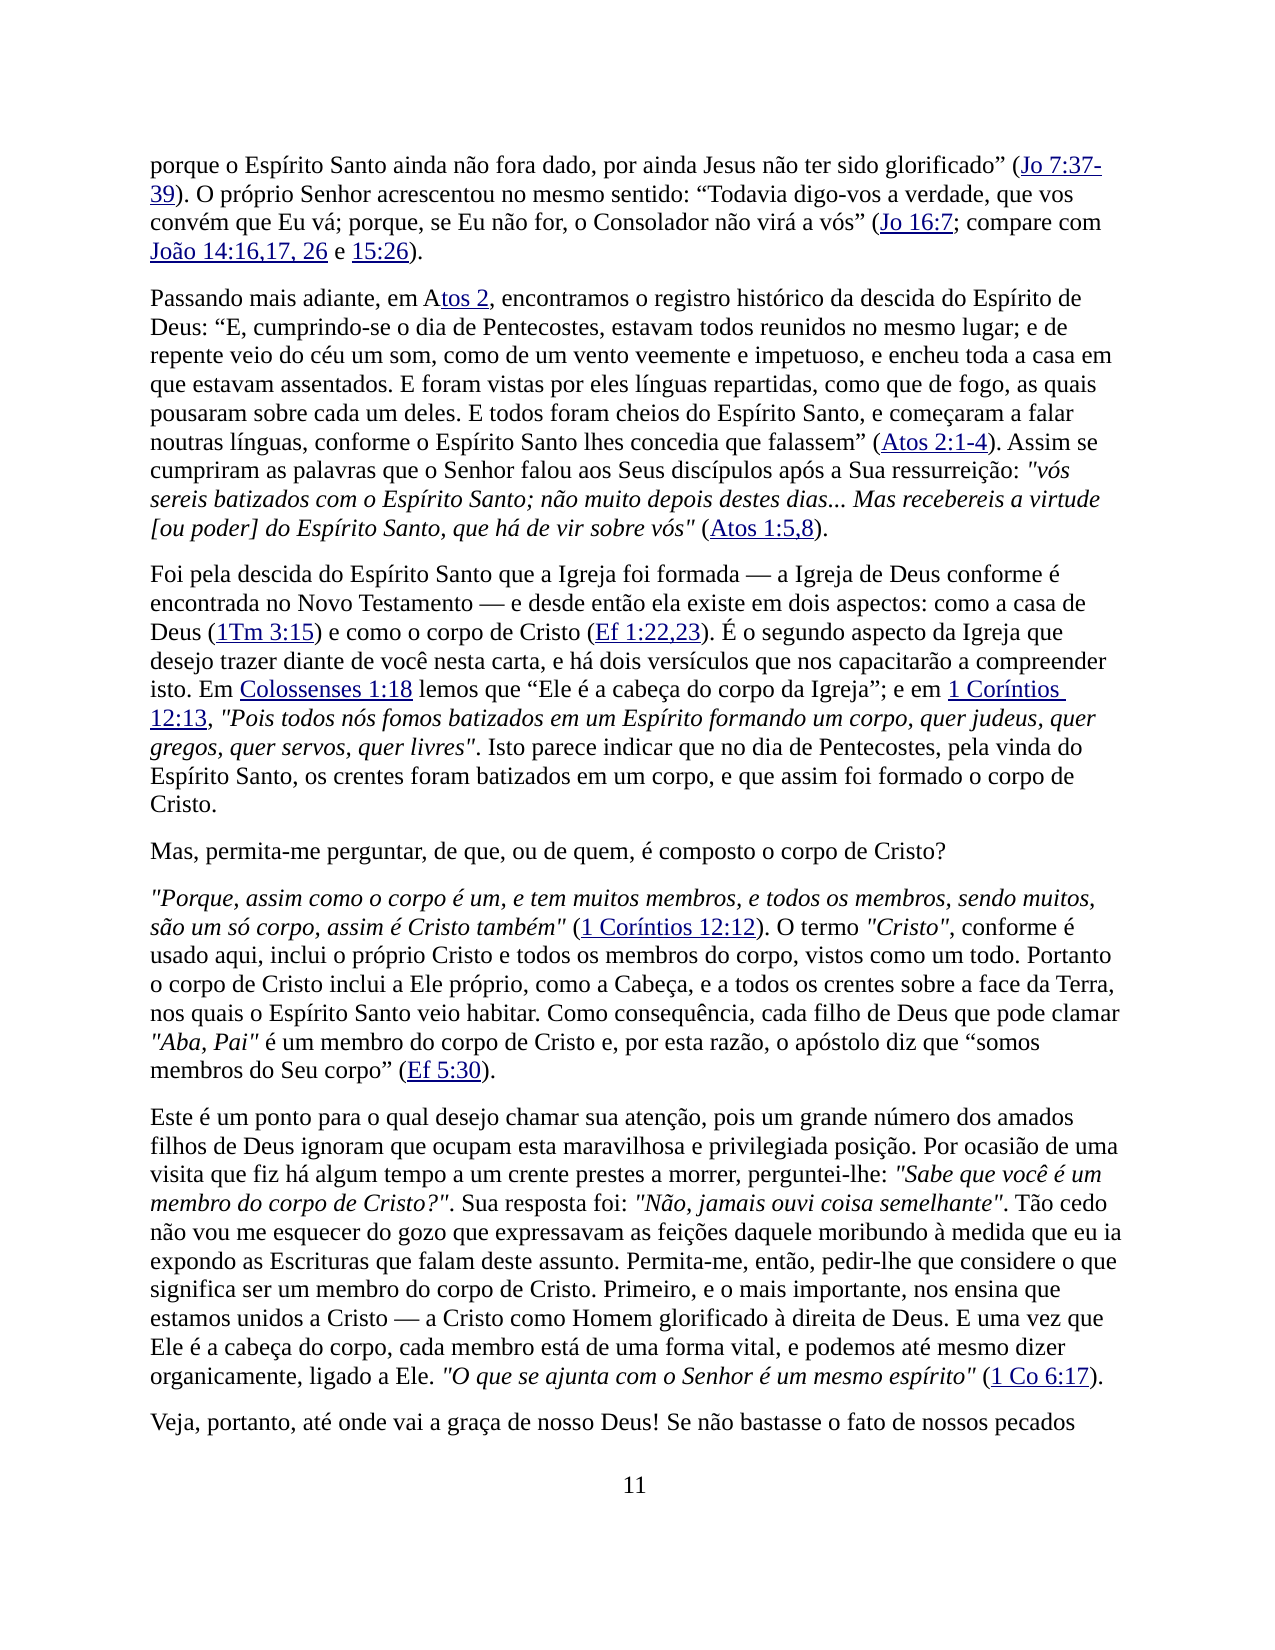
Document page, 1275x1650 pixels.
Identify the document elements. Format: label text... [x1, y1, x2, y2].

text Veja, portanto, até onde vai a graça de nosso Deus! Se não bastasse o fato de nossos pecados [150, 1407, 1125, 1436]
text Passando mais adiante, em Atos 2, encontramos o registro histórico da descida do Espírito de Deus: “E, cumprindo-se o dia de Pentecostes, estavam todos reunidos no mesmo lugar; e de repente veio do céu um som, como de um vento veemente e impetuoso, e encheu toda a casa em que estavam assentados. E foram vistas por eles línguas repartidas, como que de fogo, as quais pousaram sobre cada um deles. E todos foram cheios do Espírito Santo, e começaram a falar noutras línguas, conforme o Espírito Santo lhes concedia que falassem” (Atos 2:1-4). Assim se cumpriram as palavras que o Senhor falou aos Seus discípulos após a Sua ressurreição: "vós sereis batizados com o Espírito Santo; não muito depois destes dias... Mas recebereis a virtude [ou poder] do Espírito Santo, que há de vir sobre vós" (Atos 1:5,8). [150, 283, 1125, 542]
text porque o Espírito Santo ainda não fora dado, por ainda Jesus não ter sido glorificado” (Jo 7:37-39). O próprio Senhor acrescentou no mesmo sentido: “Todavia digo-vos a verdade, que vos convém que Eu vá; porque, se Eu não for, o Consolador não virá a vós” (Jo 16:7; compare com João 14:16,17, 26 e 15:26). [150, 150, 1125, 265]
text Mas, permita-me perguntar, de que, ou de quem, é composto o corpo de Cristo? [150, 836, 1125, 865]
text Este é um ponto para o qual desejo chamar sua atenção, pois um grande número dos amados filhos de Deus ignoram que ocupam esta maravilhosa e privilegiada posição. Por ocasião de uma visita que fiz há algum tempo a um crente prestes a morrer, perguntei-lhe: "Sabe que você é um membro do corpo de Cristo?". Sua resposta foi: "Não, jamais ouvi coisa semelhante". Tão cedo não vou me esquecer do gozo que expressavam as feições daquele moribundo à medida que eu ia expondo as Escrituras que falam deste assunto. Permita-me, então, pedir-lhe que considere o que significa ser um membro do corpo de Cristo. Primeiro, e o mais importante, nos ensina que estamos unidos a Cristo — a Cristo como Homem glorificado à direita de Deus. E uma vez que Ele é a cabeça do corpo, cada membro está de uma forma vital, e podemos até mesmo dizer organicamente, ligado a Ele. "O que se ajunta com o Senhor é um mesmo espírito" (1 Co 6:17). [150, 1102, 1125, 1389]
text "Porque, assim como o corpo é um, e tem muitos membros, e todos os membros, sendo muitos, são um só corpo, assim é Cristo também" (1 Coríntios 12:12). O termo "Cristo", conforme é usado aqui, inclui o próprio Cristo e todos os membros do corpo, vistos como um todo. Portanto o corpo de Cristo inclui a Ele próprio, como a Cabeça, e a todos os crentes sobre a face da Terra, nos quais o Espírito Santo veio habitar. Como consequência, cada filho de Deus que pode clamar "Aba, Pai" é um membro do corpo de Cristo e, por esta razão, o apóstolo diz que “somos membros do Seu corpo” (Ef 5:30). [150, 883, 1125, 1084]
text Foi pela descida do Espírito Santo que a Igreja foi formada — a Igreja de Deus conforme é encontrada no Novo Testamento — e desde então ela existe em dois aspectos: como a casa de Deus (1Tm 3:15) e como o corpo de Cristo (Ef 1:22,23). É o segundo aspecto da Igreja que desejo trazer diante de você nesta carta, e há dois versículos que nos capacitarão a compreender isto. Em Colossenses 1:18 lemos que “Ele é a cabeça do corpo da Igreja”; e em 1 Coríntios 12:13, "Pois todos nós fomos batizados em um Espírito formando um corpo, quer judeus, quer gregos, quer servos, quer livres". Isto parece indicar que no dia de Pentecostes, pela vinda do Espírito Santo, os crentes foram batizados em um corpo, e que assim foi formado o corpo de Cristo. [150, 559, 1125, 818]
